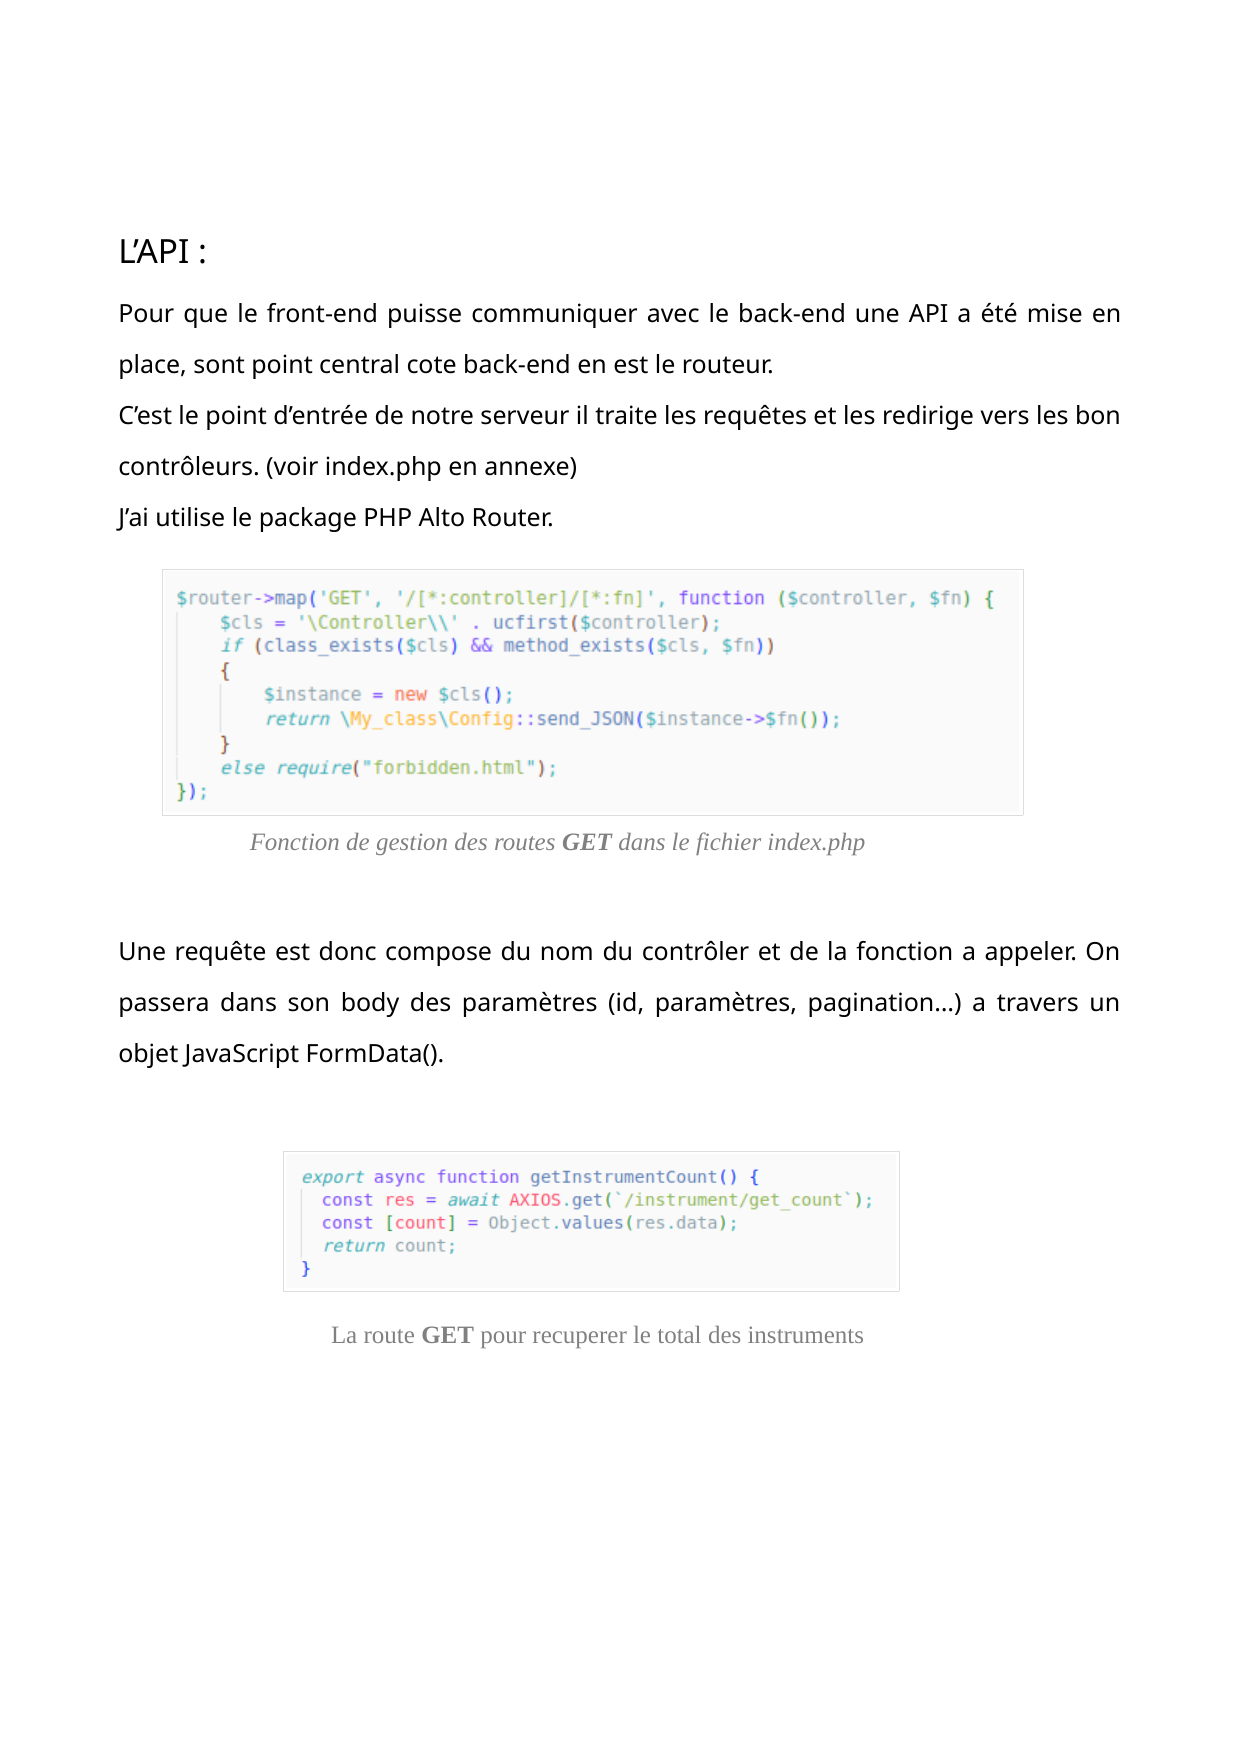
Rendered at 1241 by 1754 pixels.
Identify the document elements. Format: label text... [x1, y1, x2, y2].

text Pour que le front-end puisse communiquer avec le back-end une API a été mise en place, sont point central cote back-end en est le routeur. [118, 296, 1122, 381]
text L’API : [118, 227, 1122, 273]
text J’ai utilise le package PHP Alto Router. [118, 500, 1122, 534]
text C’est le point d’entrée de notre serveur il traite les requêtes et les redirige vers les bon contrôleurs. (voir index.php en annexe) [118, 398, 1122, 483]
picture [164, 571, 1020, 812]
picture [286, 1154, 897, 1288]
text Une requête est donc compose du nom du contrôler et de la fonction a appeler. On passera dans son body des paramètres (id, paramètres, pagination…) a travers un objet JavaScript FormData(). [118, 934, 1122, 1070]
